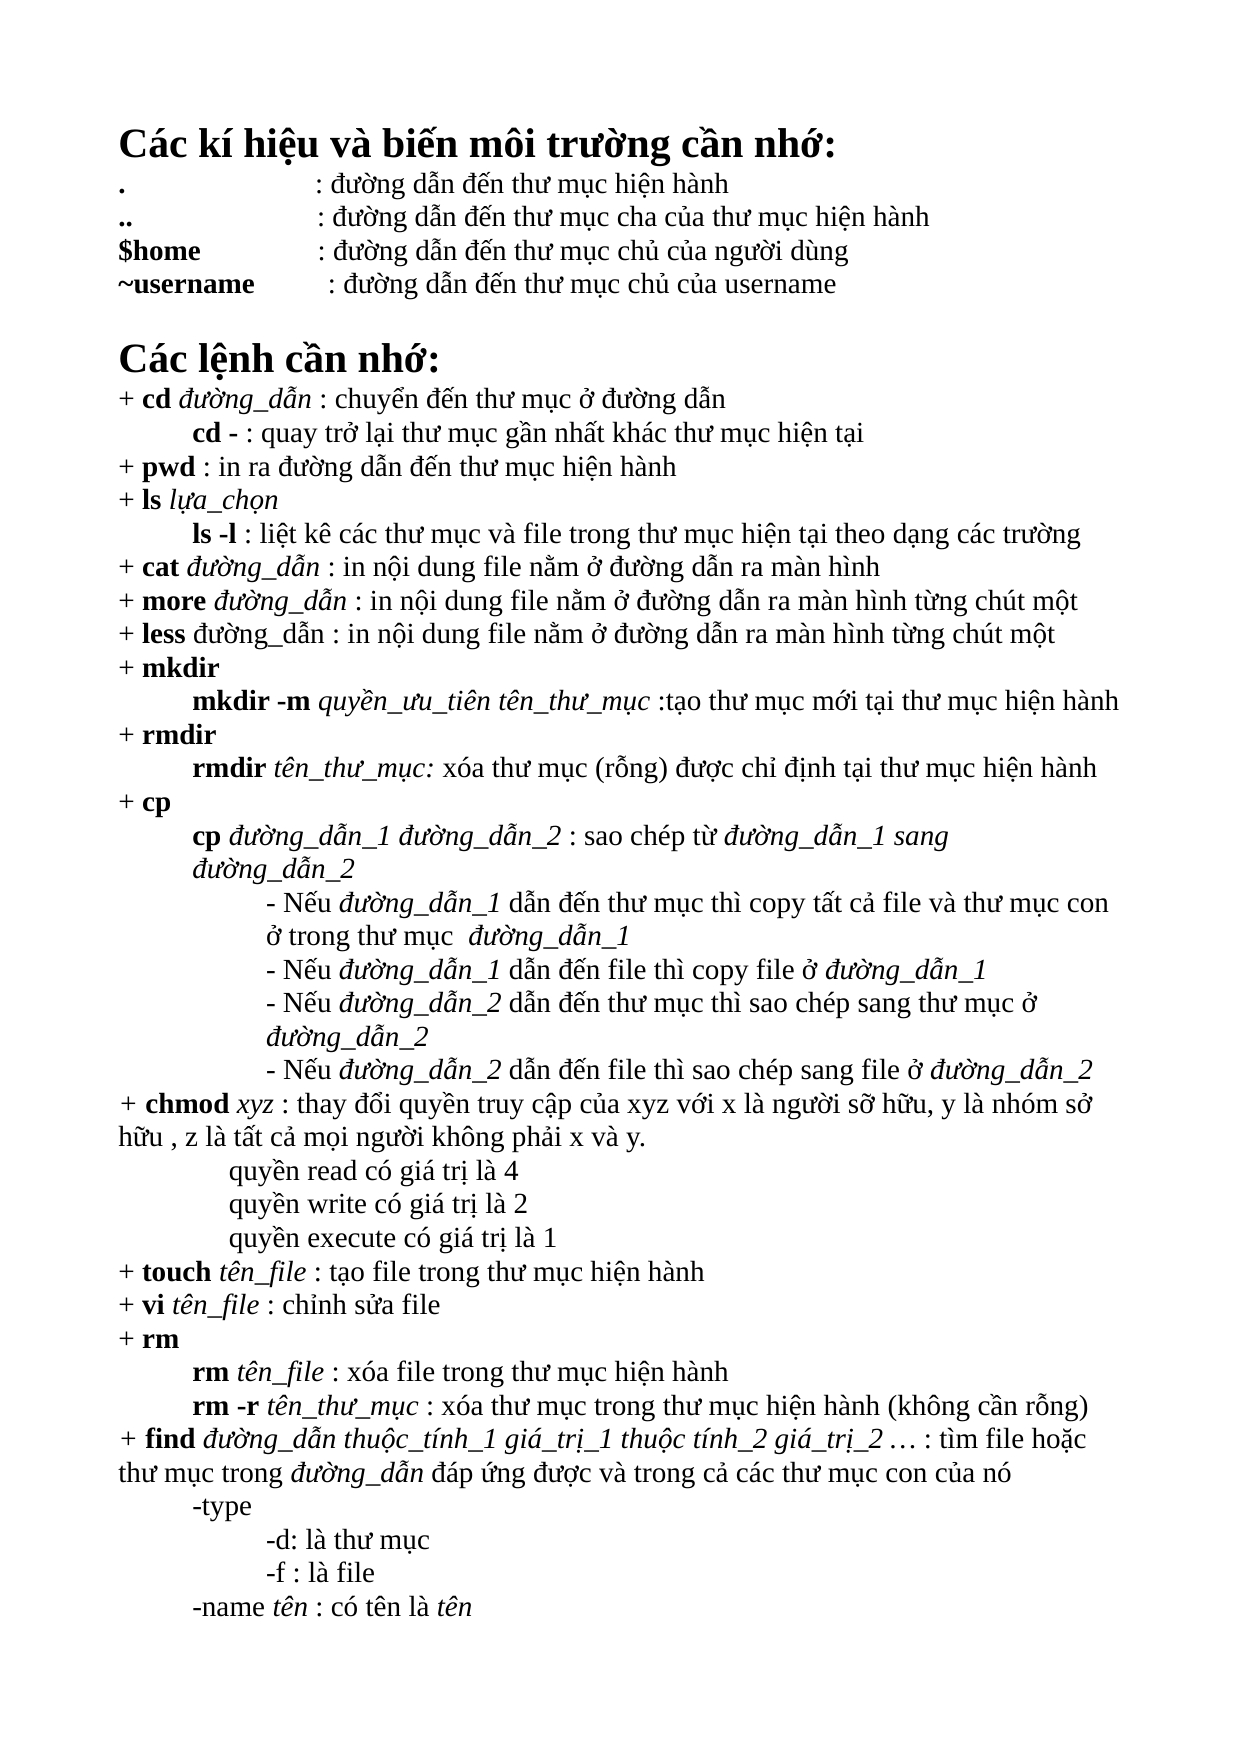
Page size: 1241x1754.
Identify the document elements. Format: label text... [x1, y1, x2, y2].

text quyền execute có giá trị là 1 [118, 1220, 1122, 1254]
text + chmod xyz : thay đổi quyền truy cập của xyz với x là người sỡ hữu, y là nhóm sở hữu , z là tất cả mọi người không phải x và y. [118, 1086, 1122, 1153]
text ~username : đường dẫn đến thư mục chủ của username [118, 267, 1122, 300]
text -d: là thư mục [118, 1522, 1122, 1556]
text + cp [118, 784, 1122, 818]
text - Nếu đường_dẫn_1 dẫn đến file thì copy file ở đường_dẫn_1 [118, 952, 1122, 985]
text rm -r tên_thư_mục : xóa thư mục trong thư mục hiện hành (không cần rỗng) [118, 1388, 1122, 1421]
text + touch tên_file : tạo file trong thư mục hiện hành [118, 1254, 1122, 1287]
text Các lệnh cần nhớ: [118, 334, 1122, 382]
text - Nếu đường_dẫn_1 dẫn đến thư mục thì copy tất cả file và thư mục con ở trong thư mục đường_dẫn_1 [118, 885, 1122, 952]
text cp đường_dẫn_1 đường_dẫn_2 : sao chép từ đường_dẫn_1 sang đường_dẫn_2 [118, 818, 1122, 885]
text .. : đường dẫn đến thư mục cha của thư mục hiện hành [118, 199, 1122, 233]
text quyền read có giá trị là 4 [118, 1153, 1122, 1187]
text + less đường_dẫn : in nội dung file nằm ở đường dẫn ra màn hình từng chút một [118, 616, 1122, 650]
text + cd đường_dẫn : chuyển đến thư mục ở đường dẫn [118, 382, 1122, 415]
text - Nếu đường_dẫn_2 dẫn đến thư mục thì sao chép sang thư mục ở đường_dẫn_2 [118, 985, 1122, 1052]
text + find đường_dẫn thuộc_tính_1 giá_trị_1 thuộc tính_2 giá_trị_2 … : tìm file hoặc thư mục trong đường_dẫn đáp ứng được và trong cả các thư mục con của nó [118, 1421, 1122, 1488]
text + rm [118, 1321, 1122, 1354]
text $home : đường dẫn đến thư mục chủ của người dùng [118, 233, 1122, 267]
text + pwd : in ra đường dẫn đến thư mục hiện hành [118, 449, 1122, 482]
text + more đường_dẫn : in nội dung file nằm ở đường dẫn ra màn hình từng chút một [118, 583, 1122, 616]
text + cat đường_dẫn : in nội dung file nằm ở đường dẫn ra màn hình [118, 549, 1122, 583]
text quyền write có giá trị là 2 [118, 1187, 1122, 1220]
text -type [118, 1488, 1122, 1522]
text rm tên_file : xóa file trong thư mục hiện hành [118, 1354, 1122, 1388]
text mkdir -m quyền_ưu_tiên tên_thư_mục :tạo thư mục mới tại thư mục hiện hành [118, 683, 1122, 717]
text Các kí hiệu và biến môi trường cần nhớ: [118, 118, 1122, 166]
text - Nếu đường_dẫn_2 dẫn đến file thì sao chép sang file ở đường_dẫn_2 [118, 1052, 1122, 1086]
text rmdir tên_thư_mục: xóa thư mục (rỗng) được chỉ định tại thư mục hiện hành [118, 751, 1122, 784]
text -f : là file [118, 1556, 1122, 1589]
text . : đường dẫn đến thư mục hiện hành [118, 166, 1122, 199]
text cd - : quay trở lại thư mục gần nhất khác thư mục hiện tại [118, 415, 1122, 449]
text + vi tên_file : chỉnh sửa file [118, 1287, 1122, 1321]
text ls -l : liệt kê các thư mục và file trong thư mục hiện tại theo dạng các trường [118, 516, 1122, 549]
text + mkdir [118, 650, 1122, 683]
text -name tên : có tên là tên [118, 1589, 1122, 1623]
text + rmdir [118, 717, 1122, 751]
text + ls lựa_chọn [118, 482, 1122, 516]
